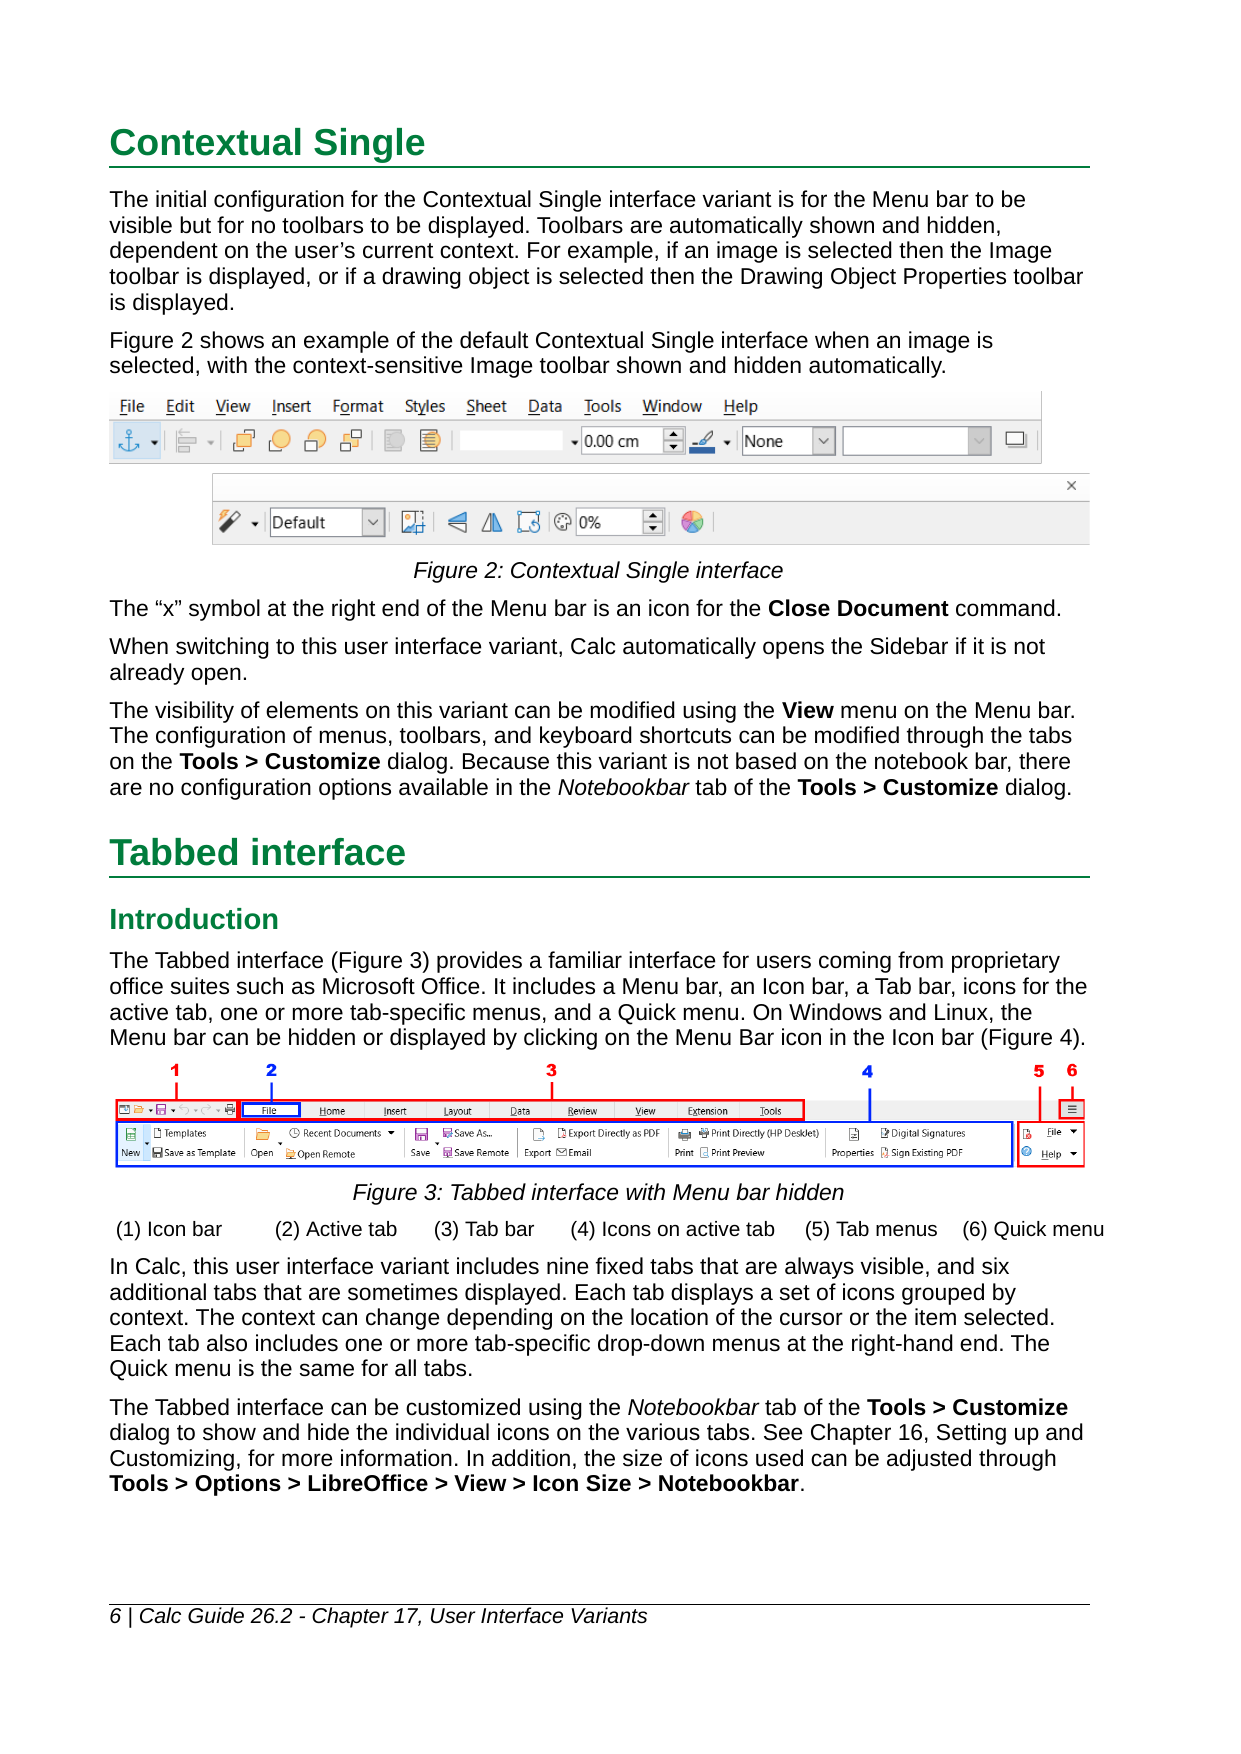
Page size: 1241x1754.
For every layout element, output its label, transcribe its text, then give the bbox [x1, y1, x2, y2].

table_header Active tab [253, 1218, 412, 1241]
text The initial configuration for the Contextual Single interface variant is for the Menu bar to be visible but for no toolbars to be displayed. Toolbars are automatically shown and hidden, dependent on the user’s current context. For example, if an image is selected then the Image toolbar is displayed, or if a drawing object is selected then the Drawing Object Properties toolbar is displayed. [109, 187, 1090, 315]
table_header Icon bar [94, 1218, 253, 1241]
text When switching to this user interface variant, Calc automatically opens the Sidebar if it is not already open. [109, 634, 1090, 685]
text In Calc, this user interface variant includes nine fixed tabs that are always visible, and six additional tabs that are sometimes displayed. Each tab displays a set of icons grouped by context. The context can change depending on the location of the cursor or the item selected. Each tab also includes one or more tab-specific drop-down menus at the right-hand end. The Quick menu is the same for all tabs. [109, 1253, 1090, 1382]
text Figure 2: Contextual Single interface [109, 558, 1090, 583]
table_header Icons on active tab [548, 1218, 783, 1241]
text The visibility of elements on this variant can be modified using the View menu on the Menu bar. The configuration of menus, toolbars, and keyboard shortcuts can be modified through the tabs on the Tools > Customize dialog. Because this variant is not based on the notebook bar, there are no configuration options available in the Notebookbar tab of the Tools > Customize dialog. [109, 698, 1090, 800]
subtitle Contextual Single [109, 121, 1090, 166]
text Figure 2 shows an example of the default Contextual Single interface when an image is selected, with the context-sensitive Image toolbar shown and hidden automatically. [109, 327, 1090, 379]
text The Tabbed interface can be customized using the Notebookbar tab of the Tools > Customize dialog to show and hide the individual icons on the various tabs. See Chapter 16, Setting up and Customizing, for more information. In addition, the size of icons used can be adjusted through Tools > Options > LibreOffice > View > Icon Size > Notebookbar. [109, 1394, 1090, 1497]
text The Tabbed interface (Figure 3) provides a familiar interface for users coming from proprietary office suites such as Microsoft Office. It includes a Menu bar, an Icon bar, a Tab bar, icons for the active tab, one or more tab-specific menus, and a Quick menu. On Windows and Linux, the Menu bar can be hidden or displayed by clicking on the Menu Bar icon in the Icon bar (Figure 4). [109, 948, 1090, 1051]
subtitle Introduction [109, 903, 1090, 936]
table_header Tab bar [412, 1218, 548, 1241]
picture [109, 391, 1090, 546]
subtitle Tabbed interface [109, 831, 1090, 876]
picture [114, 1063, 1085, 1168]
text Figure 3: Tabbed interface with Menu bar hidden [114, 1180, 1085, 1206]
text The “x” symbol at the right end of the Menu bar is an icon for the Close Document command. [109, 596, 1090, 621]
table_header Quick menu [940, 1218, 1105, 1241]
table_header Tab menus [783, 1218, 940, 1241]
